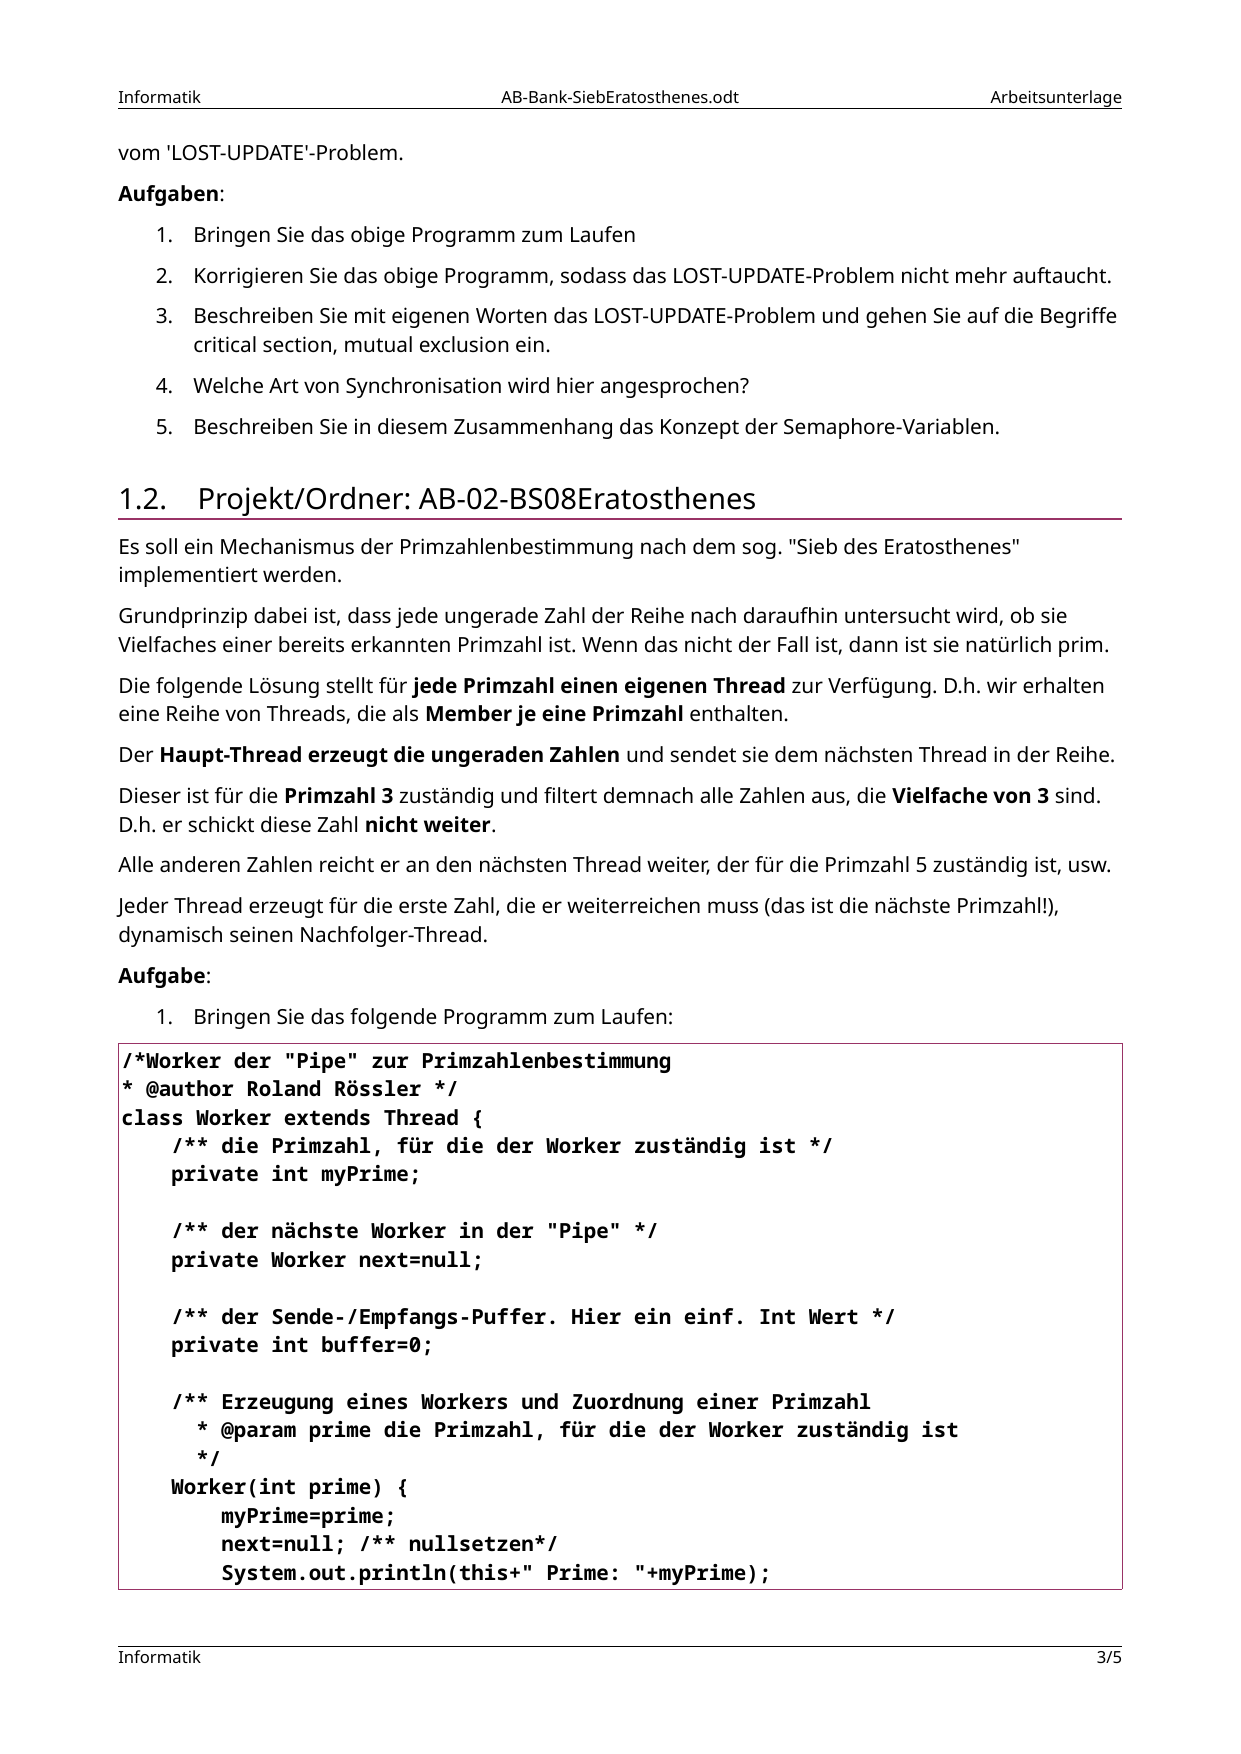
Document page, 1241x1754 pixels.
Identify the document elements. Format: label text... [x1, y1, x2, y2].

text /** der Sende-/Empfangs-Puffer. Hier ein einf. Int Wert */ [119, 1299, 1122, 1327]
text myPrime=prime; [119, 1498, 1122, 1526]
text Aufgabe: [118, 961, 1122, 989]
text Es soll ein Mechanismus der Primzahlenbestimmung nach dem sog. "Sieb des Eratosthenes" implementiert werden. [118, 532, 1122, 589]
text */ [119, 1441, 1122, 1469]
text System.out.println(this+" Prime: "+myPrime); [119, 1555, 1122, 1589]
text * @author Roland Rössler */ [119, 1071, 1122, 1100]
text * @param prime die Primzahl, für die der Worker zuständig ist [119, 1412, 1122, 1441]
text Grundprinzip dabei ist, dass jede ungerade Zahl der Reihe nach daraufhin untersucht wird, ob sie Vielfaches einer bereits erkannten Primzahl ist. Wenn das nicht der Fall ist, dann ist sie natürlich prim. [118, 602, 1122, 658]
text Der Haupt-Thread erzeugt die ungeraden Zahlen und sendet sie dem nächsten Thread in der Reihe. [118, 740, 1122, 769]
list Welche Art von Synchronisation wird hier angesprochen? [156, 371, 1122, 399]
text Jeder Thread erzeugt für die erste Zahl, die er weiterreichen muss (das ist die nächste Primzahl!), dynamisch seinen Nachfolger-Thread. [118, 892, 1122, 948]
text next=null; /** nullsetzen*/ [119, 1526, 1122, 1555]
text class Worker extends Thread { [119, 1100, 1122, 1128]
text private Worker next=null; [119, 1242, 1122, 1270]
text vom 'LOST-UPDATE'-Problem. [118, 138, 1122, 166]
text private int myPrime; [119, 1157, 1122, 1185]
text /** Erzeugung eines Workers und Zuordnung einer Primzahl [119, 1384, 1122, 1412]
subtitle Projekt/Ordner: AB-02-BS08Eratosthenes [118, 478, 1122, 518]
text Alle anderen Zahlen reicht er an den nächsten Thread weiter, der für die Primzahl 5 zuständig ist, usw. [118, 851, 1122, 879]
list Korrigieren Sie das obige Programm, sodass das LOST-UPDATE-Problem nicht mehr auftaucht. [156, 261, 1122, 289]
list Beschreiben Sie mit eigenen Worten das LOST-UPDATE-Problem und gehen Sie auf die Begriffe critical section, mutual exclusion ein. [156, 302, 1122, 358]
text /*Worker der "Pipe" zur Primzahlenbestimmung [119, 1044, 1122, 1071]
list Bringen Sie das obige Programm zum Laufen [156, 220, 1122, 248]
text Die folgende Lösung stellt für jede Primzahl einen eigenen Thread zur Verfügung. D.h. wir erhalten eine Reihe von Threads, die als Member je eine Primzahl enthalten. [118, 671, 1122, 728]
text /** der nächste Worker in der "Pipe" */ [119, 1213, 1122, 1242]
list Bringen Sie das folgende Programm zum Laufen: [156, 1002, 1122, 1030]
text Worker(int prime) { [119, 1469, 1122, 1498]
text Dieser ist für die Primzahl 3 zuständig und filtert demnach alle Zahlen aus, die Vielfache von 3 sind. D.h. er schickt diese Zahl nicht weiter. [118, 781, 1122, 838]
text Aufgaben: [118, 179, 1122, 207]
text /** die Primzahl, für die der Worker zuständig ist */ [119, 1128, 1122, 1157]
list Beschreiben Sie in diesem Zusammenhang das Konzept der Semaphore-Variablen. [156, 412, 1122, 440]
text private int buffer=0; [119, 1327, 1122, 1356]
